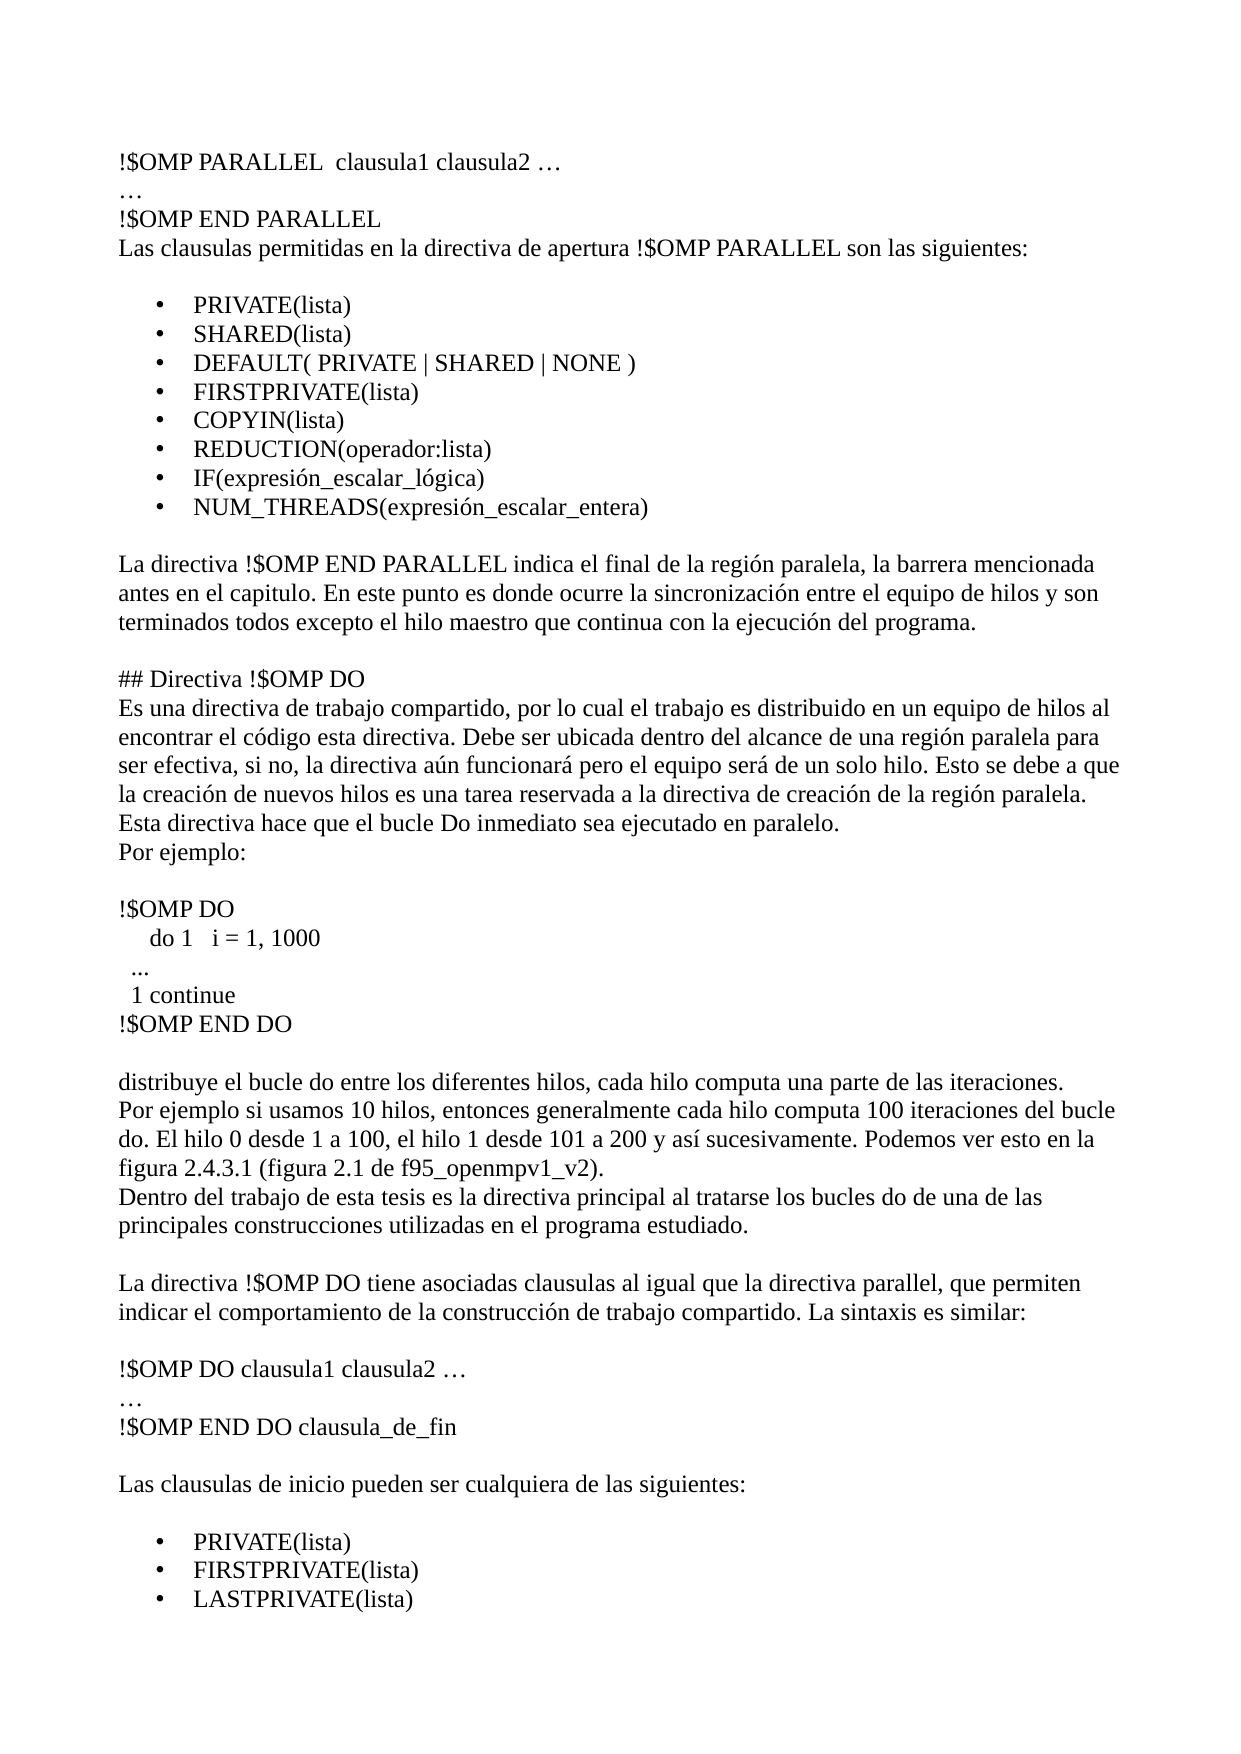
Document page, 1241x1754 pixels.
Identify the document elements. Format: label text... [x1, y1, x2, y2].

text Por ejemplo si usamos 10 hilos, entonces generalmente cada hilo computa 100 iteraciones del bucle do. El hilo 0 desde 1 a 100, el hilo 1 desde 101 a 200 y así sucesivamente. Podemos ver esto en la figura 2.4.3.1 (figura 2.1 de f95_openmpv1_v2). [118, 1096, 1122, 1182]
text La directiva !$OMP END PARALLEL indica el final de la región paralela, la barrera mencionada antes en el capitulo. En este punto es donde ocurre la sincronización entre el equipo de hilos y son terminados todos excepto el hilo maestro que continua con la ejecución del programa. [118, 549, 1122, 636]
list COPYIN(lista) [156, 406, 1122, 434]
text !$OMP END DO clausula_de_fin [118, 1412, 1122, 1441]
list PRIVATE(lista) [156, 1527, 1122, 1556]
text distribuye el bucle do entre los diferentes hilos, cada hilo computa una parte de las iteraciones. [118, 1067, 1122, 1096]
text 1 continue [118, 981, 1122, 1009]
list REDUCTION(operador:lista) [156, 434, 1122, 463]
list NUM_THREADS(expresión_escalar_entera) [156, 492, 1122, 521]
text Es una directiva de trabajo compartido, por lo cual el trabajo es distribuido en un equipo de hilos al encontrar el código esta directiva. Debe ser ubicada dentro del alcance de una región paralela para ser efectiva, si no, la directiva aún funcionará pero el equipo será de un solo hilo. Esto se debe a que la creación de nuevos hilos es una tarea reservada a la directiva de creación de la región paralela. [118, 693, 1122, 808]
list FIRSTPRIVATE(lista) [156, 1556, 1122, 1584]
text !$OMP END PARALLEL [118, 204, 1122, 233]
text do 1 i = 1, 1000 [118, 923, 1122, 952]
text Por ejemplo: [118, 837, 1122, 866]
list LASTPRIVATE(lista) [156, 1584, 1122, 1613]
text … [118, 1383, 1122, 1412]
text Las clausulas permitidas en la directiva de apertura !$OMP PARALLEL son las siguientes: [118, 233, 1122, 262]
text Dentro del trabajo de esta tesis es la directiva principal al tratarse los bucles do de una de las principales construcciones utilizadas en el programa estudiado. [118, 1182, 1122, 1239]
list PRIVATE(lista) [156, 291, 1122, 319]
text ## Directiva !$OMP DO [118, 664, 1122, 693]
text !$OMP PARALLEL clausula1 clausula2 … [118, 147, 1122, 176]
text La directiva !$OMP DO tiene asociadas clausulas al igual que la directiva parallel, que permiten indicar el comportamiento de la construcción de trabajo compartido. La sintaxis es similar: [118, 1268, 1122, 1326]
text … [118, 176, 1122, 204]
text Las clausulas de inicio pueden ser cualquiera de las siguientes: [118, 1469, 1122, 1498]
text !$OMP DO clausula1 clausula2 … [118, 1354, 1122, 1383]
text ... [118, 952, 1122, 981]
list SHARED(lista) [156, 319, 1122, 348]
list IF(expresión_escalar_lógica) [156, 463, 1122, 492]
list FIRSTPRIVATE(lista) [156, 377, 1122, 406]
text Esta directiva hace que el bucle Do inmediato sea ejecutado en paralelo. [118, 808, 1122, 837]
list DEFAULT( PRIVATE | SHARED | NONE ) [156, 348, 1122, 377]
text !$OMP DO [118, 894, 1122, 923]
text !$OMP END DO [118, 1009, 1122, 1038]
